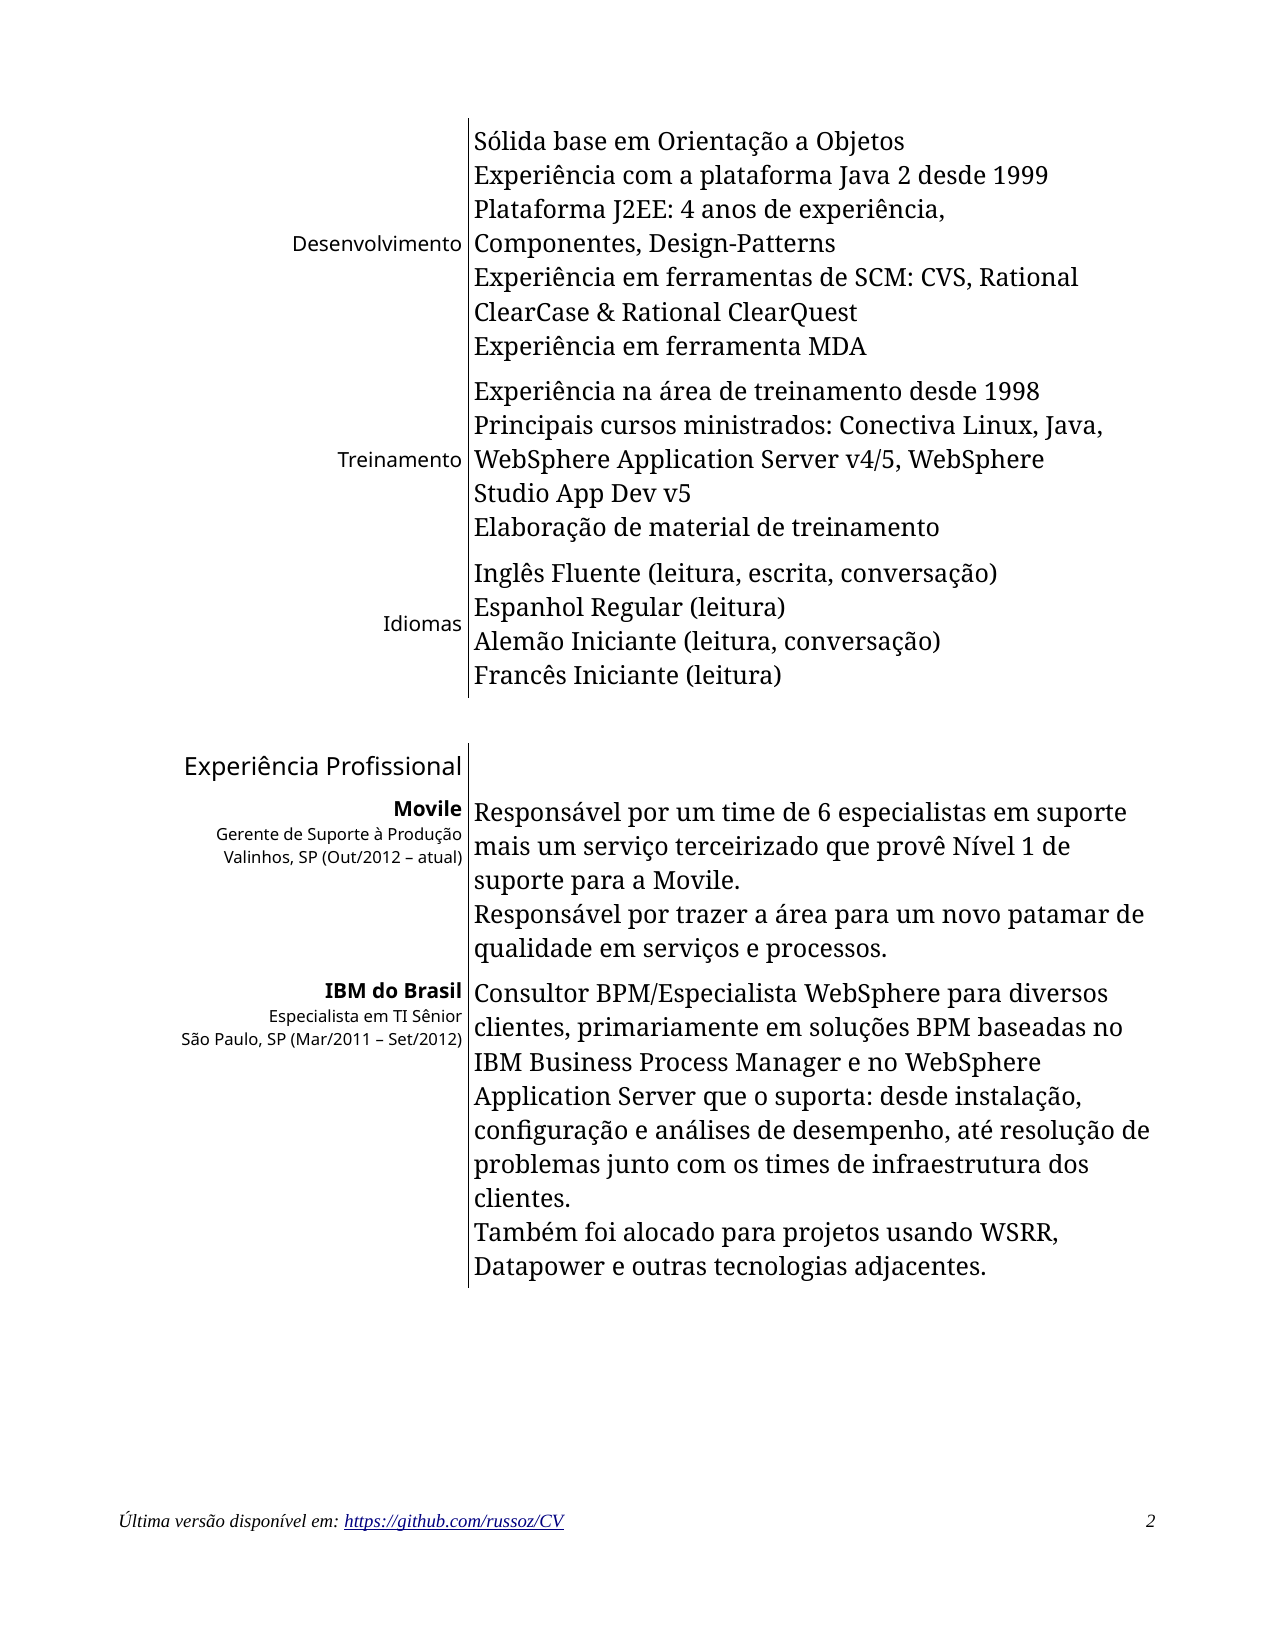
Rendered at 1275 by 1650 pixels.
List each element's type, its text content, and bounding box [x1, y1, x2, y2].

table_cell [118, 698, 468, 743]
table_cell [469, 743, 1157, 788]
table_cell Experiência Profissional [118, 743, 468, 788]
table_cell Inglês Fluente (leitura, escrita, conversação) Espanhol Regular (leitura) Alemão Iniciante (leitura, conversação) Francês Iniciante (leitura) [469, 550, 1157, 697]
table_cell [468, 698, 1157, 743]
table_cell Movile Gerente de Suporte à Produção Valinhos, SP (Out/2012 – atual) [118, 789, 468, 970]
table_cell Treinamento [118, 368, 468, 550]
table_cell Idiomas [118, 550, 468, 697]
table_cell Desenvolvimento [118, 118, 468, 368]
table_cell Consultor BPM/Especialista WebSphere para diversos clientes, primariamente em soluções BPM baseadas no IBM Business Process Manager e no WebSphere Application Server que o suporta: desde instalação, configuração e análises de desempenho, até resolução de problemas junto com os times de infraestrutura dos clientes. Também foi alocado para projetos usando WSRR, Datapower e outras tecnologias adjacentes. [469, 970, 1157, 1288]
table_cell Responsável por um time de 6 especialistas em suporte mais um serviço terceirizado que provê Nível 1 de suporte para a Movile. Responsável por trazer a área para um novo patamar de qualidade em serviços e processos. [469, 789, 1157, 970]
table_cell Sólida base em Orientação a Objetos Experiência com a plataforma Java 2 desde 1999 Plataforma J2EE: 4 anos de experiência, Componentes, Design-Patterns Experiência em ferramentas de SCM: CVS, Rational ClearCase & Rational ClearQuest Experiência em ferramenta MDA [469, 118, 1157, 368]
table_cell IBM do Brasil Especialista em TI Sênior São Paulo, SP (Mar/2011 – Set/2012) [118, 970, 468, 1288]
table_cell Experiência na área de treinamento desde 1998 Principais cursos ministrados: Conectiva Linux, Java, WebSphere Application Server v4/5, WebSphere Studio App Dev v5 Elaboração de material de treinamento [469, 368, 1157, 550]
